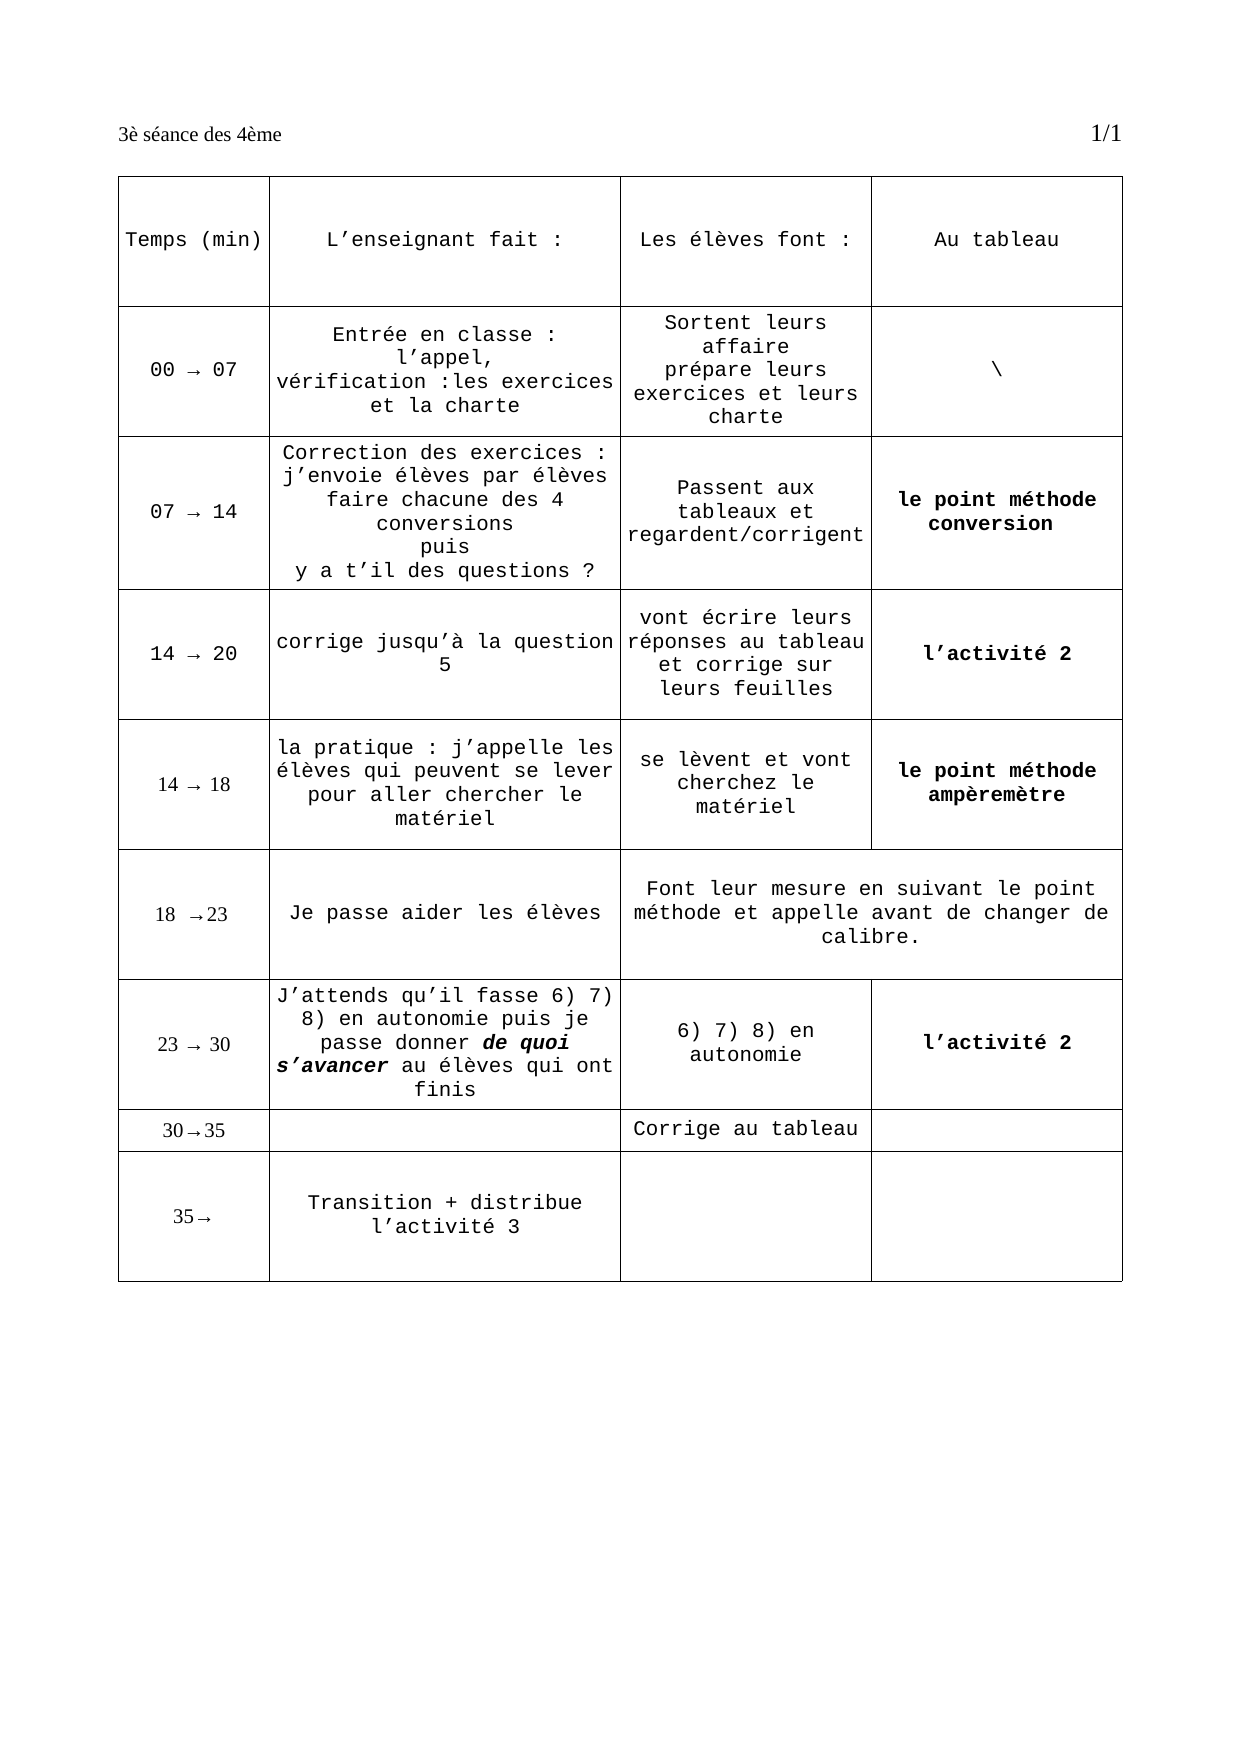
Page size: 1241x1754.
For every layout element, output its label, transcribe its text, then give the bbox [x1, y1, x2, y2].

table_cell 35→ [119, 1152, 269, 1281]
table_cell [872, 1152, 1122, 1281]
table_cell 30→35 [119, 1110, 269, 1151]
table_header Au tableau [872, 177, 1122, 306]
table_header Temps (min) [119, 177, 269, 306]
table_cell se lèvent et vont cherchez le matériel [621, 720, 871, 849]
table_cell 00 → 07 [119, 307, 269, 436]
table_cell 14 → 20 [119, 590, 269, 719]
table_cell l’activité 2 [872, 590, 1122, 719]
table_header L’enseignant fait : [270, 177, 620, 306]
table_cell la pratique : j’appelle les élèves qui peuvent se lever pour aller chercher le matériel [270, 720, 620, 849]
table_cell Passent aux tableaux et regardent/corrigent [621, 437, 871, 589]
table_cell Correction des exercices : j’envoie élèves par élèves faire chacune des 4 conversions puis y a t’il des questions ? [270, 437, 620, 589]
table_cell 18 →23 [119, 850, 269, 979]
table_cell [872, 1110, 1122, 1151]
table_cell le point méthode conversion [872, 437, 1122, 589]
table_cell 23 → 30 [119, 980, 269, 1108]
table_cell Transition + distribue l’activité 3 [270, 1152, 620, 1281]
table_cell [270, 1110, 620, 1151]
table_header Les élèves font : [621, 177, 871, 306]
table_cell [621, 1152, 871, 1281]
table_cell le point méthode ampèremètre [872, 720, 1122, 849]
table_cell Sortent leurs affaire prépare leurs exercices et leurs charte [621, 307, 871, 436]
table_cell corrige jusqu’à la question 5 [270, 590, 620, 719]
table_cell 07 → 14 [119, 437, 269, 589]
table_cell J’attends qu’il fasse 6) 7) 8) en autonomie puis je passe donner de quoi s’avancer au élèves qui ont finis [270, 980, 620, 1108]
table_cell \ [872, 307, 1122, 436]
table_cell 14 → 18 [119, 720, 269, 849]
table_cell l’activité 2 [872, 980, 1122, 1108]
table_cell Corrige au tableau [621, 1110, 871, 1151]
table_cell 6) 7) 8) en autonomie [621, 980, 871, 1108]
table_cell Font leur mesure en suivant le point méthode et appelle avant de changer de calibre. [621, 850, 1122, 979]
table_cell Entrée en classe : l’appel, vérification :les exercices et la charte [270, 307, 620, 436]
table_cell vont écrire leurs réponses au tableau et corrige sur leurs feuilles [621, 590, 871, 719]
table_cell Je passe aider les élèves [270, 850, 620, 979]
